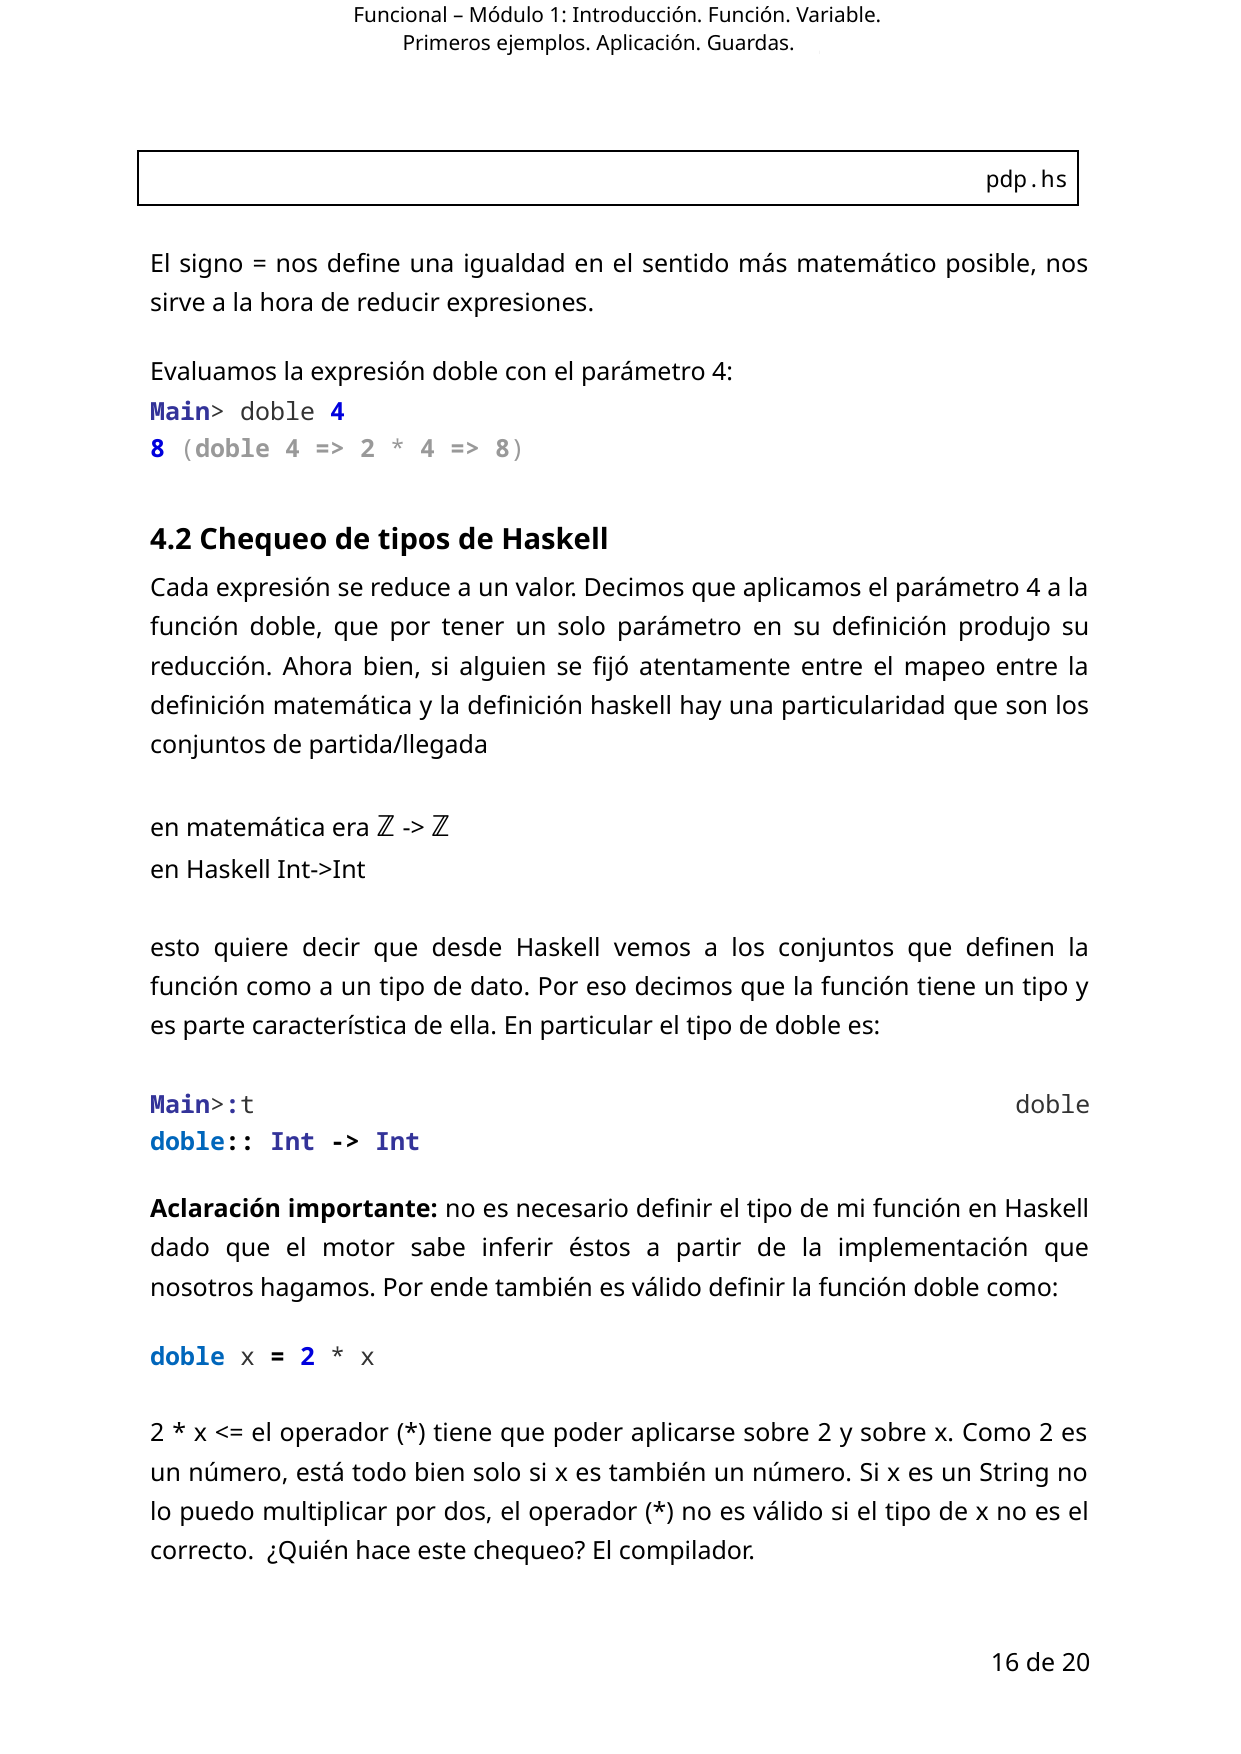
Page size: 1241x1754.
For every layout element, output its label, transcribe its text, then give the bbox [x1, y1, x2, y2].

text El signo = nos define una igualdad en el sentido más matemático posible, nos sirve a la hora de reducir expresiones. [150, 245, 1090, 319]
text en matemática era ℤ -> ℤ [150, 766, 1090, 845]
text Evaluamos la expresión doble con el parámetro 4: [150, 354, 1090, 388]
text doble x = 2 * x [150, 1338, 1090, 1373]
text Cada expresión se reduce a un valor. Decimos que aplicamos el parámetro 4 a la función doble, que por tener un solo parámetro en su definición produjo su reducción. Ahora bien, si alguien se fijó atentamente entre el mapeo entre la definición matemática y la definición haskell hay una particularidad que son los conjuntos de partida/llegada [150, 570, 1090, 761]
subtitle 4.2 Chequeo de tipos de Haskell [150, 518, 1090, 558]
text esto quiere decir que desde Haskell vemos a los conjuntos que definen la función como a un tipo de dato. Por eso decimos que la función tiene un tipo y es parte característica de ella. En particular el tipo de doble es: [150, 890, 1090, 1042]
text Main> doble 4 [150, 393, 1090, 427]
text Main>:t doble doble:: Int -> Int [150, 1086, 1090, 1158]
table_header pdp.hs [139, 152, 1077, 204]
text Aclaración importante: no es necesario definir el tipo de mi función en Haskell dado que el motor sabe inferir éstos a partir de la implementación que nosotros hagamos. Por ende también es válido definir la función doble como: [150, 1191, 1090, 1303]
text 8 (doble 4 => 2 * 4 => 8) [150, 431, 1090, 464]
text en Haskell Int->Int [150, 851, 1090, 885]
text 2 * x <= el operador (*) tiene que poder aplicarse sobre 2 y sobre x. Como 2 es un número, está todo bien solo si x es también un número. Si x es un String no lo puedo multiplicar por dos, el operador (*) no es válido si el tipo de x no es el correcto. ¿Quién hace este chequeo? El compilador. [150, 1376, 1090, 1567]
